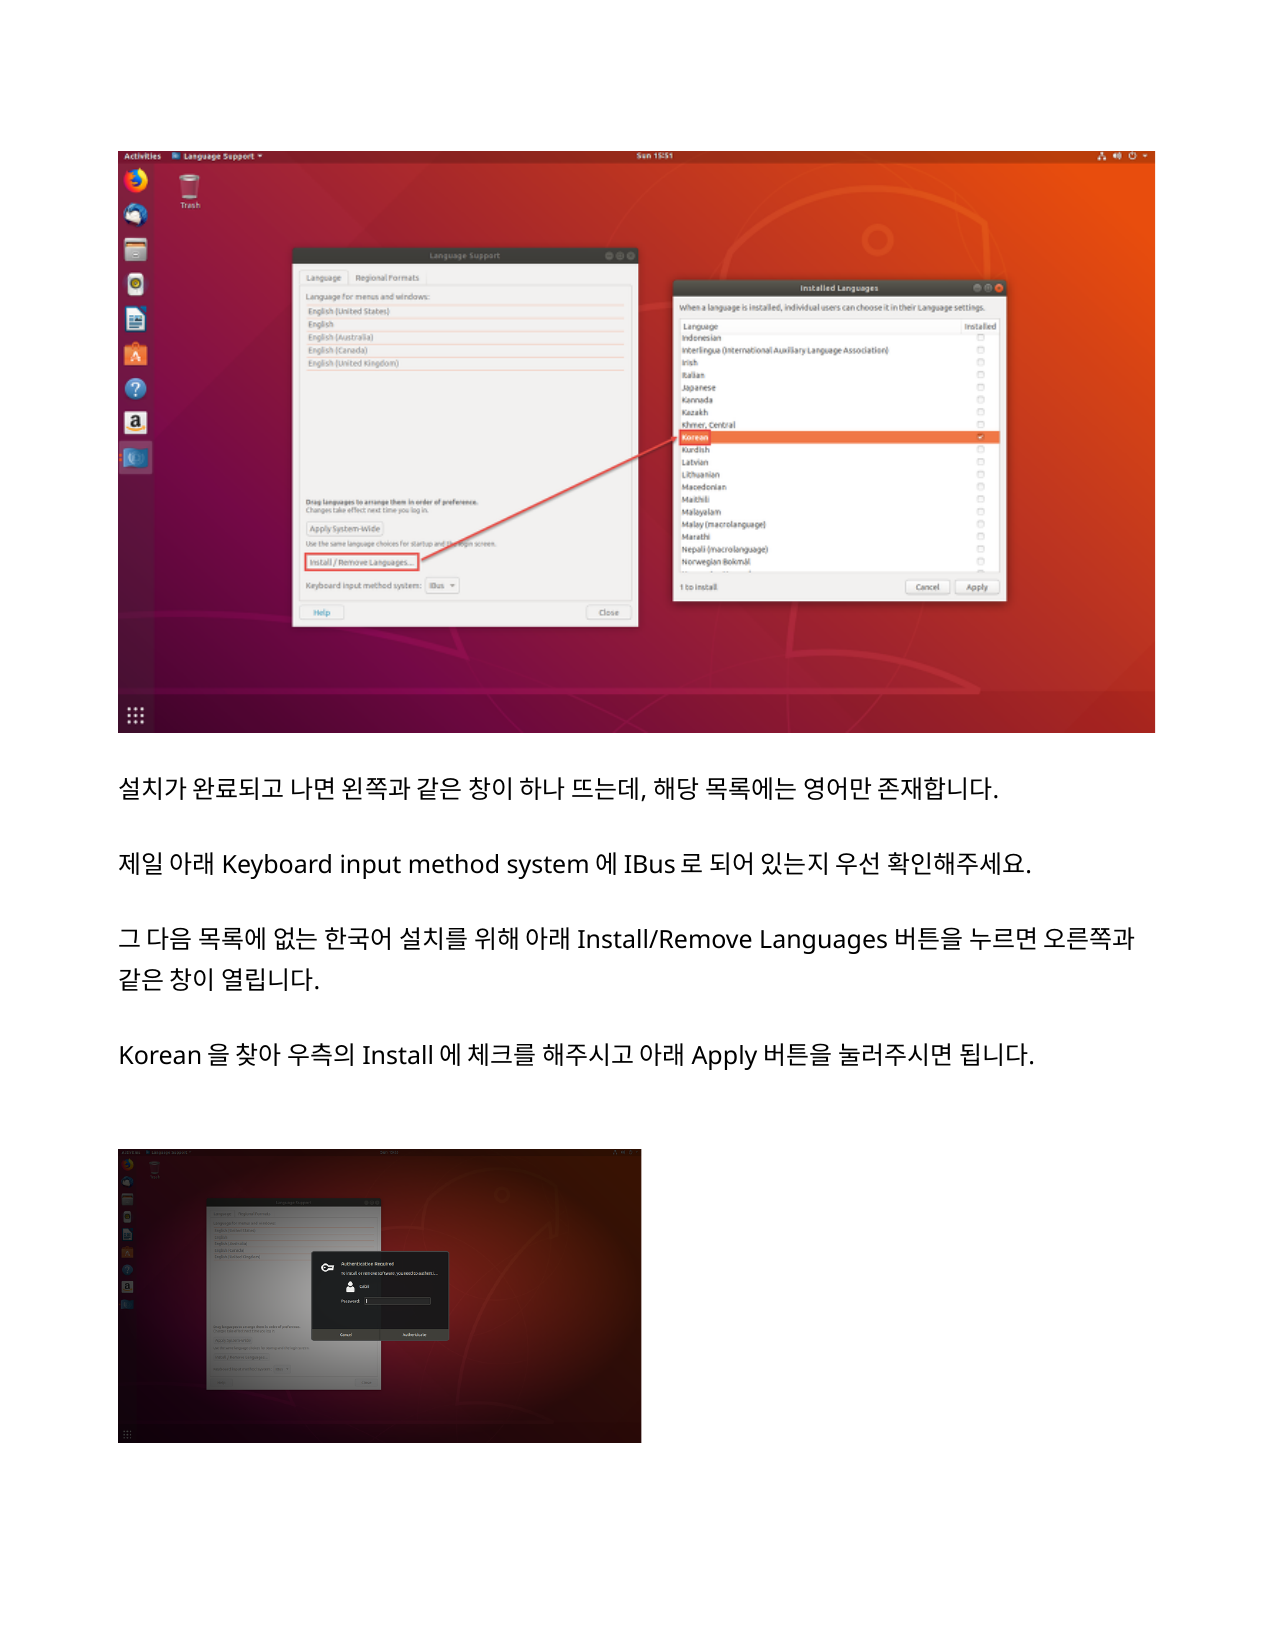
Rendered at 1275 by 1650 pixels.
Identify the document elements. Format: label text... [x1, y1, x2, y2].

text 그 다음 목록에 없는 한국어 설치를 위해 아래 Install/Remove Languages 버튼을 누르면 오른쪽과 같은 창이 열립니다. [118, 919, 1157, 997]
text Korean을 찾아 우측의 Install에 체크를 해주시고 아래 Apply 버튼을 눌러주시면 됩니다. [118, 1035, 1157, 1072]
text 설치가 완료되고 나면 왼쪽과 같은 창이 하나 뜨는데, 해당 목록에는 영어만 존재합니다. [118, 770, 1157, 806]
picture [118, 1149, 642, 1443]
picture [118, 151, 1156, 733]
text 제일 아래 Keyboard input method system에 IBus로 되어 있는지 우선 확인해주세요. [118, 844, 1157, 881]
